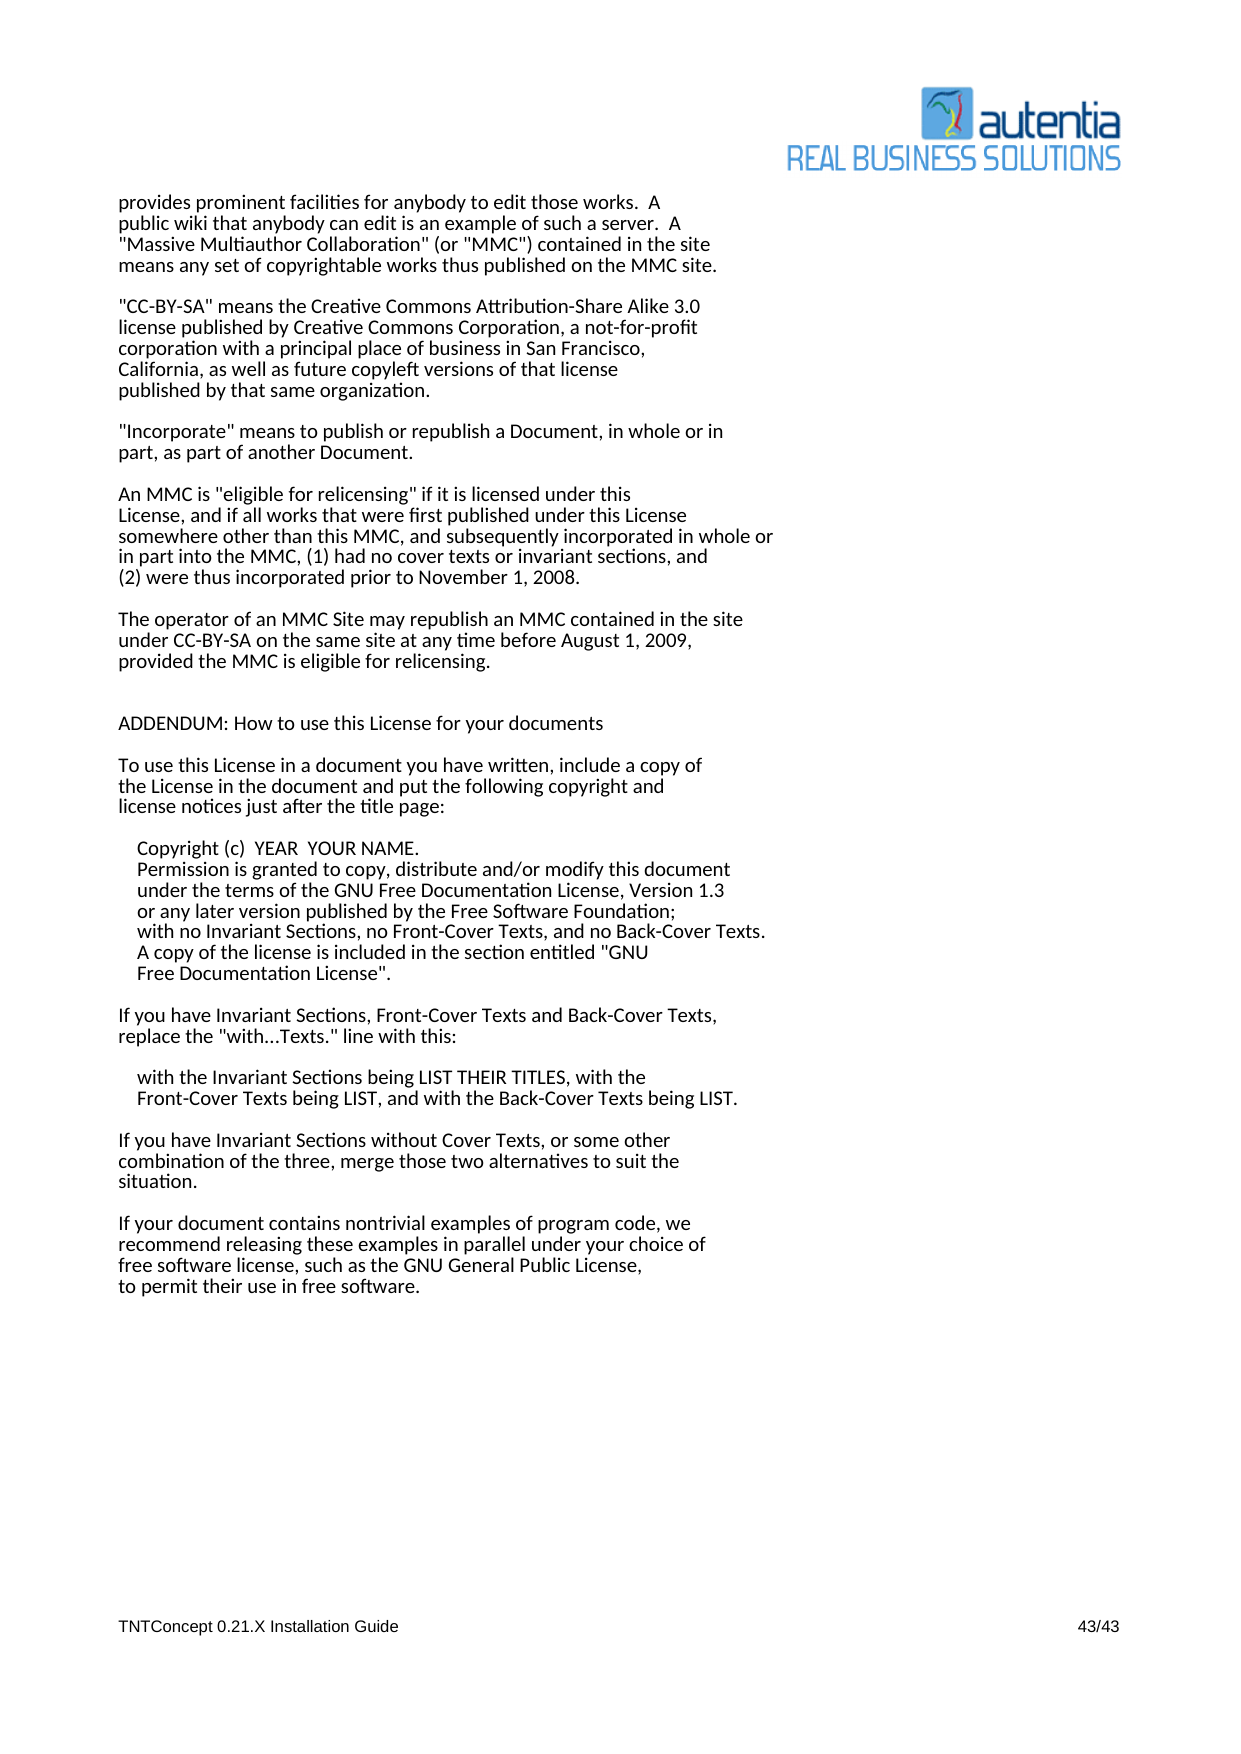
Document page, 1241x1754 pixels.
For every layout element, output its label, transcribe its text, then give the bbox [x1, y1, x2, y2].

text "Massive Multiauthor Collaboration" (or "MMC") contained in the site [118, 236, 1122, 257]
text means any set of copyrightable works thus published on the MMC site. [118, 257, 1122, 277]
text Free Documentation License". [118, 965, 1122, 986]
text to permit their use in free software. [118, 1277, 1122, 1298]
text Front-Cover Texts being LIST, and with the Back-Cover Texts being LIST. [118, 1090, 1122, 1111]
text public wiki that anybody can edit is an example of such a server. A [118, 215, 1122, 236]
text under the terms of the GNU Free Documentation License, Version 1.3 [118, 882, 1122, 902]
text ADDENDUM: How to use this License for your documents [118, 715, 1122, 736]
text with no Invariant Sections, no Front-Cover Texts, and no Back-Cover Texts. [118, 923, 1122, 944]
text situation. [118, 1173, 1122, 1194]
text part, as part of another Document. [118, 444, 1122, 465]
text (2) were thus incorporated prior to November 1, 2008. [118, 569, 1122, 590]
text If you have Invariant Sections without Cover Texts, or some other [118, 1132, 1122, 1152]
text in part into the MMC, (1) had no cover texts or invariant sections, and [118, 548, 1122, 569]
text "Incorporate" means to publish or republish a Document, in whole or in [118, 423, 1122, 444]
text combination of the three, merge those two alternatives to suit the [118, 1152, 1122, 1173]
text corporation with a principal place of business in San Francisco, [118, 340, 1122, 361]
text If you have Invariant Sections, Front-Cover Texts and Back-Cover Texts, [118, 1007, 1122, 1027]
text To use this License in a document you have written, include a copy of [118, 757, 1122, 777]
picture [782, 85, 1123, 178]
text the License in the document and put the following copyright and [118, 777, 1122, 798]
text provides prominent facilities for anybody to edit those works. A [118, 194, 1122, 215]
text license published by Creative Commons Corporation, a not-for-profit [118, 319, 1122, 340]
text "CC-BY-SA" means the Creative Commons Attribution-Share Alike 3.0 [118, 298, 1122, 319]
text If your document contains nontrivial examples of program code, we [118, 1215, 1122, 1236]
text published by that same organization. [118, 382, 1122, 402]
text An MMC is "eligible for relicensing" if it is licensed under this [118, 486, 1122, 507]
text Copyright (c) YEAR YOUR NAME. [118, 840, 1122, 861]
text free software license, such as the GNU General Public License, [118, 1257, 1122, 1277]
text license notices just after the title page: [118, 798, 1122, 819]
text replace the "with...Texts." line with this: [118, 1027, 1122, 1048]
text or any later version published by the Free Software Foundation; [118, 902, 1122, 923]
text The operator of an MMC Site may republish an MMC contained in the site [118, 611, 1122, 632]
text recommend releasing these examples in parallel under your choice of [118, 1236, 1122, 1257]
text License, and if all works that were first published under this License [118, 507, 1122, 527]
text somewhere other than this MMC, and subsequently incorporated in whole or [118, 527, 1122, 548]
text with the Invariant Sections being LIST THEIR TITLES, with the [118, 1069, 1122, 1090]
text provided the MMC is eligible for relicensing. [118, 652, 1122, 673]
text under CC-BY-SA on the same site at any time before August 1, 2009, [118, 632, 1122, 652]
text Permission is granted to copy, distribute and/or modify this document [118, 861, 1122, 882]
text California, as well as future copyleft versions of that license [118, 361, 1122, 382]
text A copy of the license is included in the section entitled "GNU [118, 944, 1122, 965]
